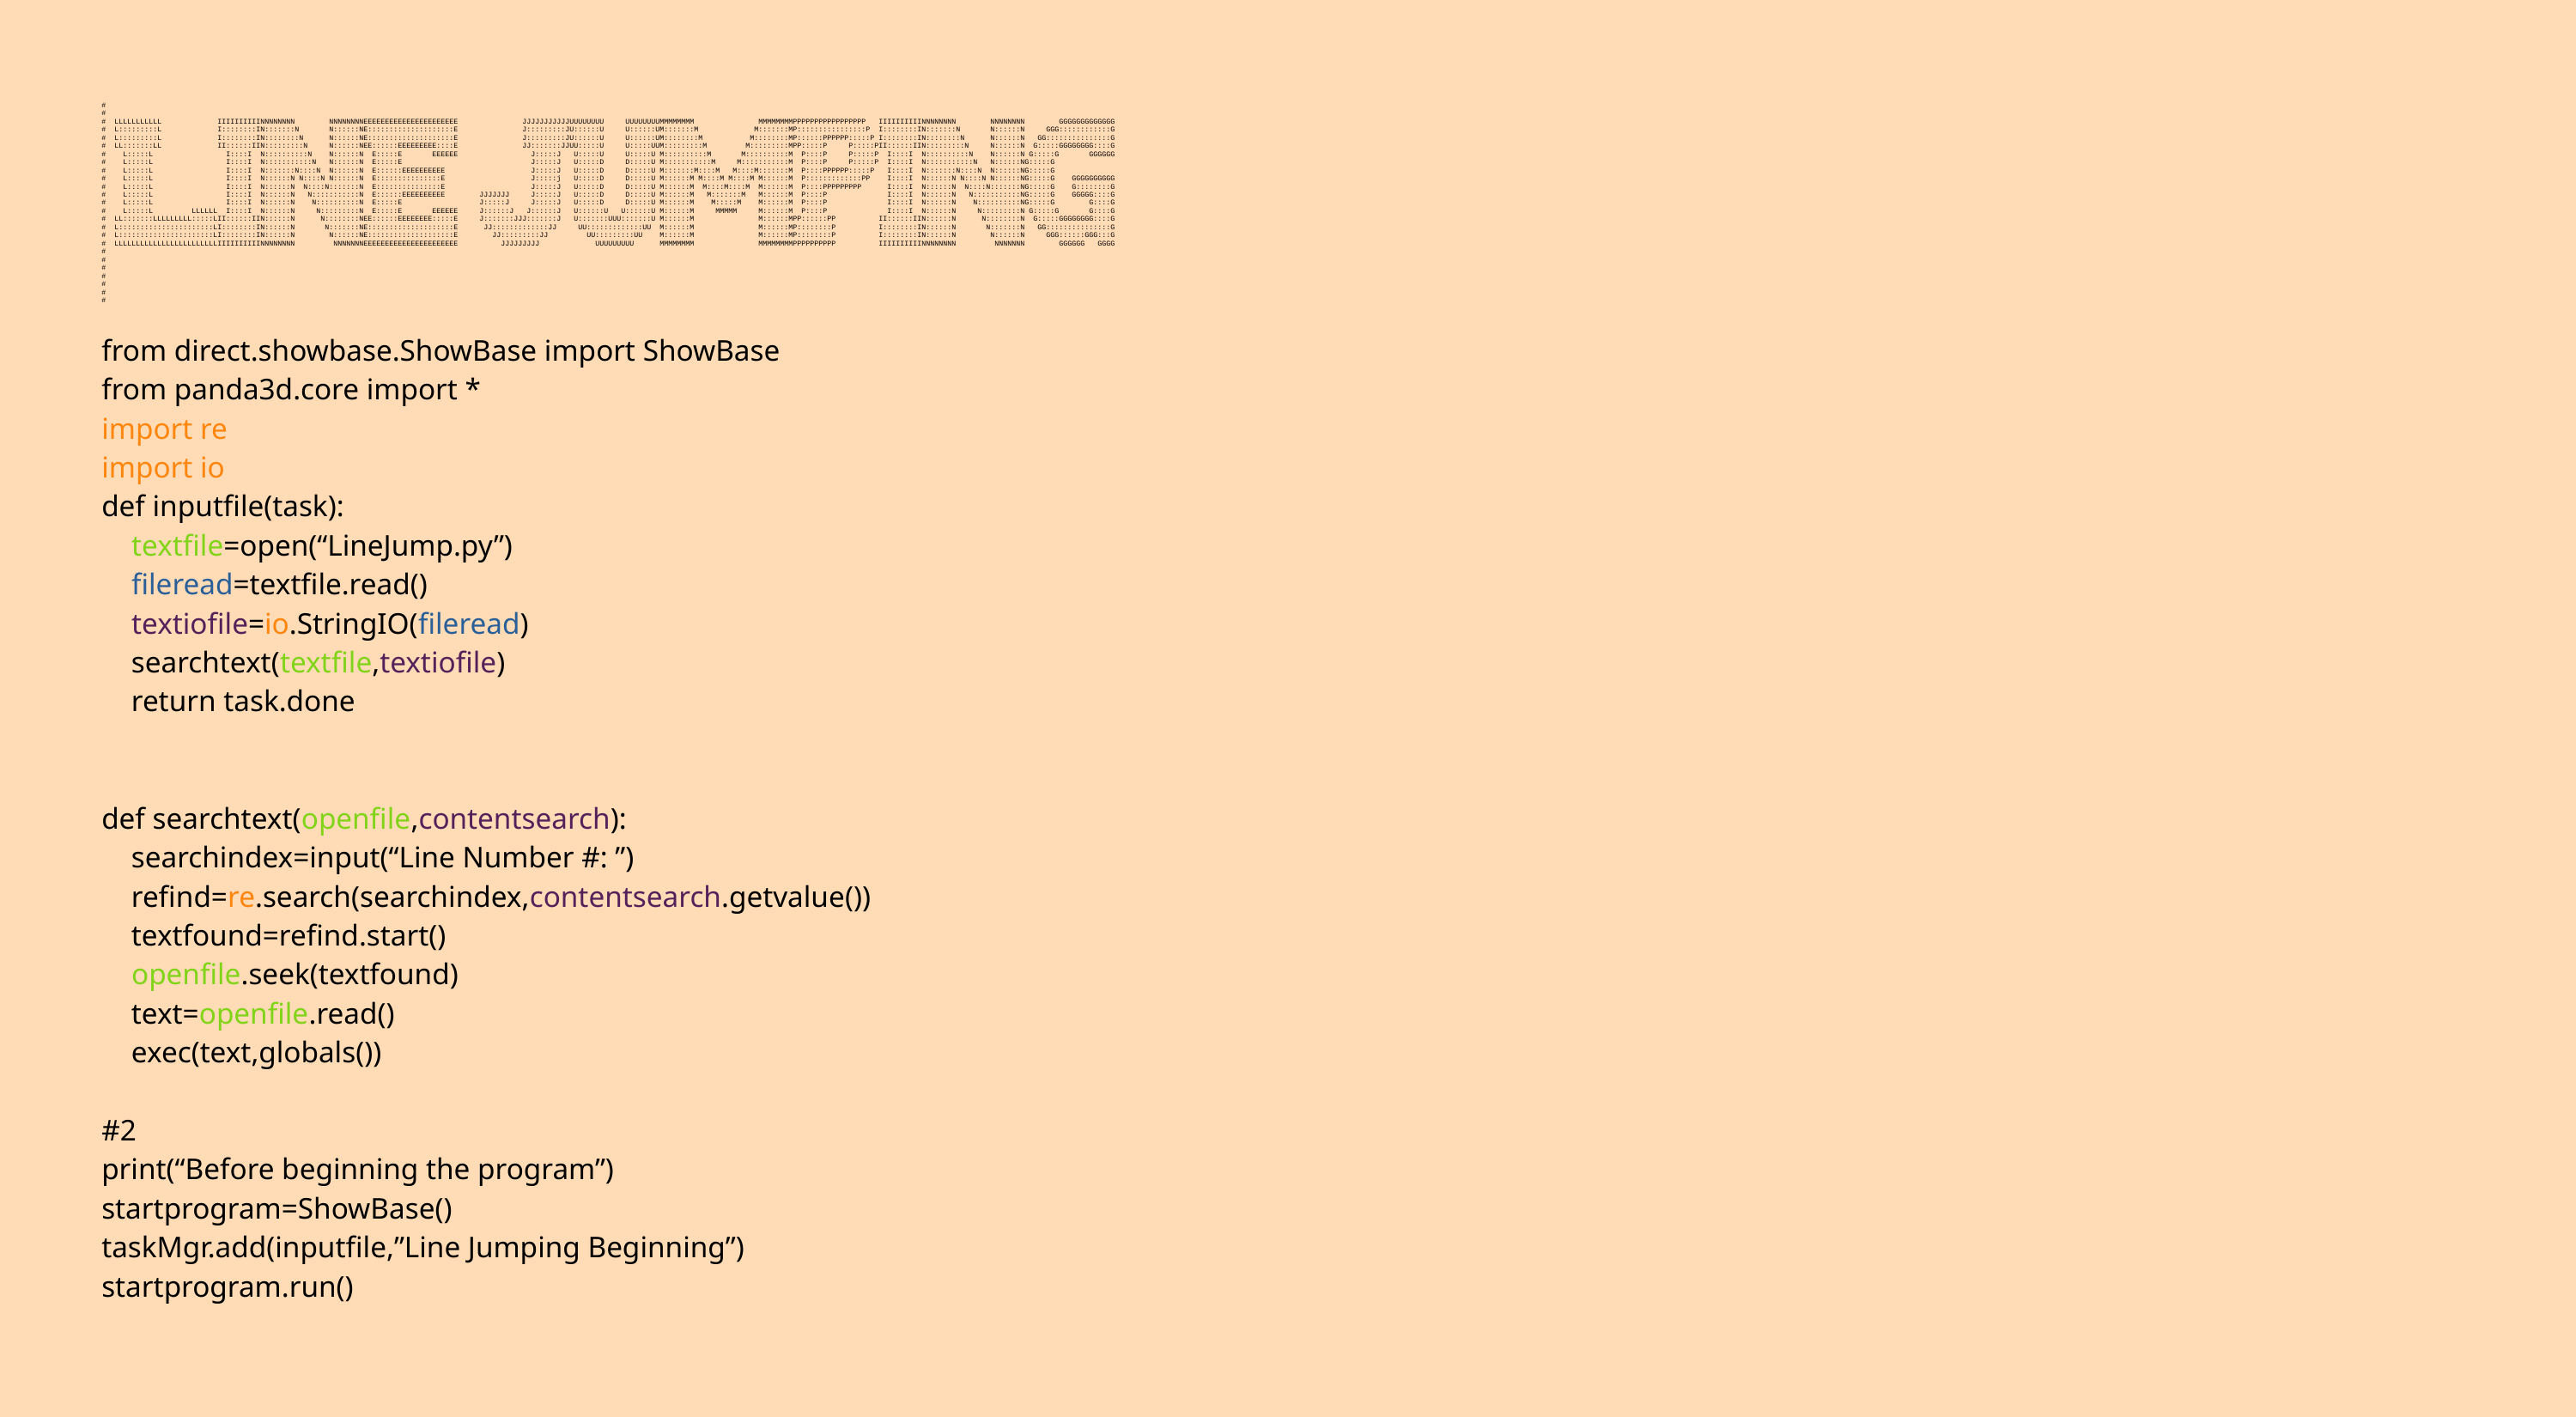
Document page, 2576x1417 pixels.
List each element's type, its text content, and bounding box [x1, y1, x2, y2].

text # L:::::L LLLLLL I::::I N::::::N N:::::::::N E:::::E EEEEEE J::::::J J::::::J U::::::U U::::::U M::::::M MMMMM M::::::M P::::P I::::I N::::::N N:::::::::N G:::::G G::::G [101, 207, 2475, 216]
text return task.done [101, 681, 2475, 721]
text # L:::::L I::::I N::::::N N::::N:::::::N E:::::::::::::::E J:::::J U:::::D D:::::U M::::::M M::::M::::M M::::::M P::::PPPPPPPPP I::::I N::::::N N::::N:::::::NG:::::G G::::::::G [101, 183, 2475, 191]
text textiofile=io.StringIO(fileread) [101, 603, 2475, 642]
text refind=re.search(searchindex,contentsearch.getvalue()) [101, 876, 2475, 915]
text # [101, 289, 2475, 297]
text startprogram=ShowBase() [101, 1189, 2475, 1227]
text fileread=textfile.read() [101, 564, 2475, 603]
text from direct.showbase.ShowBase import ShowBase [101, 330, 2475, 369]
text def searchtext(openfile,contentsearch): [101, 798, 2475, 837]
text openfile.seek(textfound) [101, 954, 2475, 994]
text textfound=refind.start() [101, 915, 2475, 954]
text print(“Before beginning the program”) [101, 1149, 2475, 1189]
text # L:::::L I::::I N::::::::::N N::::::N E:::::E EEEEEE J:::::J U:::::U U:::::U M::::::::::M M::::::::::M P::::P P:::::P I::::I N::::::::::N N::::::N G:::::G GGGGGG [101, 150, 2475, 158]
text # LLLLLLLLLLL IIIIIIIIIINNNNNNNN NNNNNNNNEEEEEEEEEEEEEEEEEEEEEE JJJJJJJJJJJUUUUUUUU UUUUUUUUMMMMMMMM MMMMMMMMPPPPPPPPPPPPPPPPP IIIIIIIIIINNNNNNNN NNNNNNNN GGGGGGGGGGGGG [101, 118, 2475, 126]
text # LLLLLLLLLLLLLLLLLLLLLLLLIIIIIIIIIINNNNNNNN NNNNNNNEEEEEEEEEEEEEEEEEEEEEE JJJJJJJJJ UUUUUUUUU MMMMMMMM MMMMMMMMPPPPPPPPPP IIIIIIIIIINNNNNNNN NNNNNNN GGGGGG GGGG [101, 240, 2475, 248]
text textfile=open(“LineJump.py”) [101, 526, 2475, 564]
text # L:::::L I::::I N:::::::N::::N N::::::N E::::::EEEEEEEEEE J:::::J U:::::D D:::::U M:::::::M::::M M::::M:::::::M P::::PPPPPP:::::P I::::I N:::::::N::::N N::::::NG:::::G [101, 167, 2475, 174]
text exec(text,globals()) [101, 1032, 2475, 1071]
text # L:::::L I::::I N::::::N N::::::::::N E:::::E J:::::J J:::::J U:::::D D:::::U M::::::M M:::::M M::::::M P::::P I::::I N::::::N N::::::::::NG:::::G G::::G [101, 199, 2475, 207]
text # [101, 110, 2475, 118]
text # L:::::::::L I::::::::IN:::::::N N::::::NE::::::::::::::::::::E J:::::::::JU::::::U U::::::UM:::::::M M:::::::MP::::::::::::::::P I::::::::IN:::::::N N::::::N GGG::::::::::::G [101, 126, 2475, 134]
text # L:::::::::L I::::::::IN::::::::N N::::::NE::::::::::::::::::::E J:::::::::JU::::::U U::::::UM::::::::M M::::::::MP::::::PPPPPP:::::P I::::::::IN::::::::N N::::::N GG:::::::::::::::G [101, 134, 2475, 143]
text taskMgr.add(inputfile,”Line Jumping Beginning”) [101, 1227, 2475, 1266]
text # LL:::::::LL II::::::IIN:::::::::N N::::::NEE::::::EEEEEEEEE::::E JJ:::::::JJUU:::::U U:::::UUM:::::::::M M:::::::::MPP:::::P P:::::PII::::::IIN:::::::::N N::::::N G:::::GGGGGGGG::::G [101, 143, 2475, 150]
text searchindex=input(“Line Number #: ”) [101, 837, 2475, 876]
text from panda3d.core import * [101, 369, 2475, 408]
text #2 [101, 1110, 2475, 1149]
text startprogram.run() [101, 1266, 2475, 1305]
text # L:::::L I::::I N:::::::::::N N::::::N E:::::E J:::::J U:::::D D:::::U M:::::::::::M M:::::::::::M P::::P P:::::P I::::I N:::::::::::N N::::::NG:::::G [101, 158, 2475, 167]
text import re [101, 408, 2475, 447]
text # LL:::::::LLLLLLLLL:::::LII::::::IIN::::::N N::::::::NEE::::::EEEEEEEE:::::E J:::::::JJJ:::::::J U:::::::UUU:::::::U M::::::M M::::::MPP::::::PP II::::::IIN::::::N N::::::::N G:::::GGGGGGGG::::G [101, 216, 2475, 223]
text # L::::::::::::::::::::::LI::::::::IN::::::N N::::::NE::::::::::::::::::::E JJ:::::::::JJ UU:::::::::UU M::::::M M::::::MP::::::::P I::::::::IN::::::N N::::::N GGG::::::GGG:::G [101, 232, 2475, 240]
text def inputfile(task): [101, 486, 2475, 526]
text # L::::::::::::::::::::::LI::::::::IN::::::N N:::::::NE::::::::::::::::::::E JJ:::::::::::::JJ UU:::::::::::::UU M::::::M M::::::MP::::::::P I::::::::IN::::::N N:::::::N GG:::::::::::::::G [101, 223, 2475, 232]
text # [101, 256, 2475, 265]
text searchtext(textfile,textiofile) [101, 642, 2475, 681]
text # [101, 248, 2475, 256]
text # [101, 272, 2475, 281]
text # [101, 265, 2475, 272]
text text=openfile.read() [101, 994, 2475, 1032]
text # [101, 101, 2475, 110]
text # [101, 297, 2475, 305]
text # L:::::L I::::I N::::::N N:::::::::::N E::::::EEEEEEEEEE JJJJJJJ J:::::J U:::::D D:::::U M::::::M M:::::::M M::::::M P::::P I::::I N::::::N N:::::::::::NG:::::G GGGGG::::G [101, 191, 2475, 199]
text # [101, 281, 2475, 289]
text # L:::::L I::::I N::::::N N::::N N::::::N E:::::::::::::::E J:::::j U:::::D D:::::U M::::::M M::::M M::::M M::::::M P:::::::::::::PP I::::I N::::::N N::::N N::::::NG:::::G GGGGGGGGGG [101, 174, 2475, 183]
text import io [101, 447, 2475, 486]
